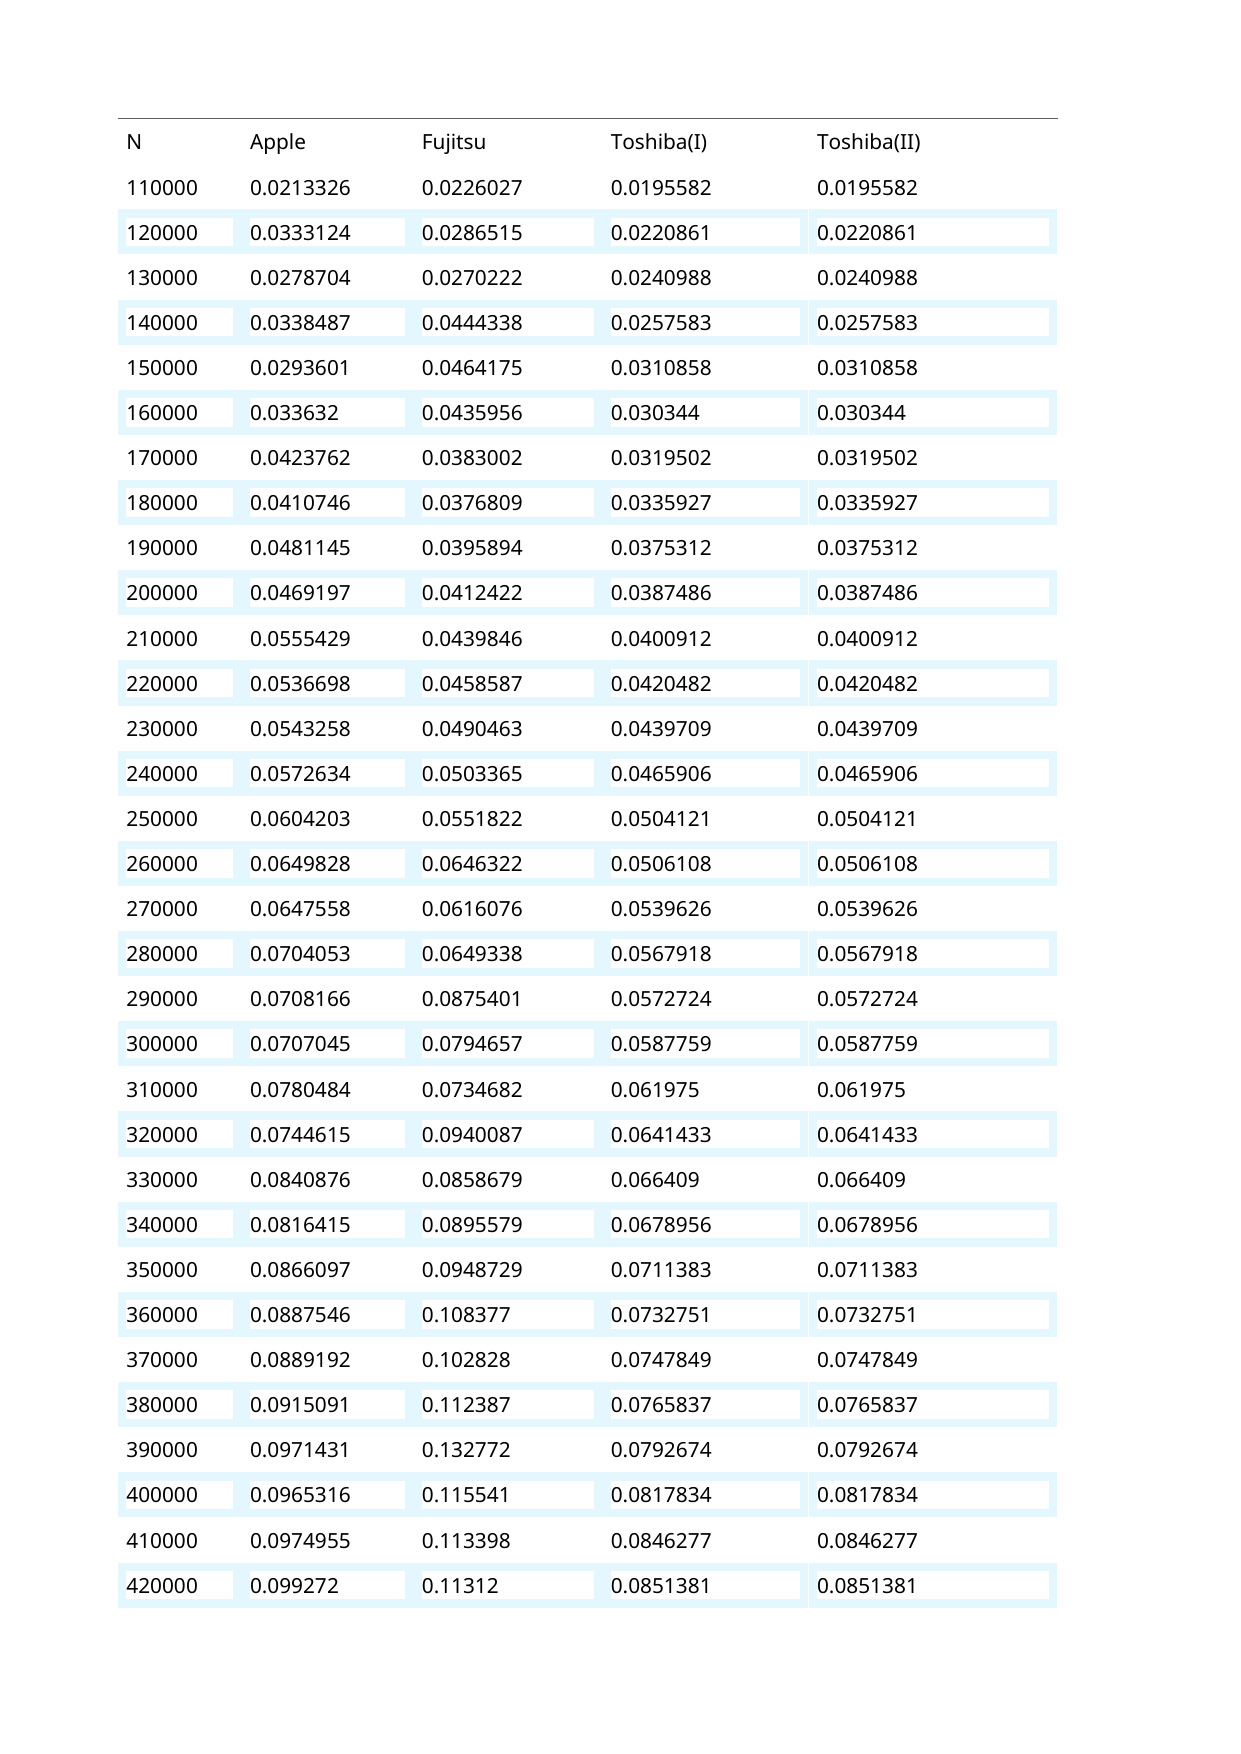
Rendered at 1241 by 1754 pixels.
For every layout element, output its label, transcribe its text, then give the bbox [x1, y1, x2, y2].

table_cell 0.0220861 [809, 209, 1057, 254]
table_cell 0.113398 [413, 1518, 602, 1562]
table_cell 0.0444338 [413, 300, 602, 345]
table_cell 0.0420482 [602, 660, 808, 706]
table_cell 0.0708166 [241, 976, 413, 1021]
table_cell 0.030344 [809, 390, 1057, 435]
table_cell 260000 [118, 841, 241, 886]
table_cell 0.0792674 [809, 1427, 1057, 1472]
table_cell 0.0319502 [602, 435, 808, 480]
table_cell 210000 [118, 615, 241, 660]
table_cell 0.0423762 [241, 435, 413, 480]
table_cell 150000 [118, 345, 241, 390]
table_cell 0.0400912 [602, 615, 808, 660]
table_cell 0.0439846 [413, 615, 602, 660]
table_cell 0.0817834 [602, 1472, 808, 1517]
table_cell 0.0780484 [241, 1066, 413, 1111]
table_cell 370000 [118, 1337, 241, 1382]
table_cell 0.033632 [241, 390, 413, 435]
table_cell 0.0395894 [413, 525, 602, 570]
table_cell 240000 [118, 751, 241, 796]
table_cell 0.0875401 [413, 976, 602, 1021]
table_cell 0.0567918 [602, 931, 808, 976]
table_cell 0.0732751 [602, 1292, 808, 1337]
table_cell 0.102828 [413, 1337, 602, 1382]
table_cell 0.0965316 [241, 1472, 413, 1517]
table_cell 0.0293601 [241, 345, 413, 390]
table_cell 0.0816415 [241, 1202, 413, 1247]
table_cell 0.0464175 [413, 345, 602, 390]
table_cell 0.0375312 [602, 525, 808, 570]
table_cell 0.0539626 [602, 886, 808, 931]
table_cell 0.0747849 [809, 1337, 1057, 1382]
table_cell 0.11312 [413, 1563, 602, 1608]
table_cell 0.0503365 [413, 751, 602, 796]
table_cell 0.132772 [413, 1427, 602, 1472]
table_cell 160000 [118, 390, 241, 435]
table_cell 0.061975 [602, 1066, 808, 1111]
table_cell 200000 [118, 570, 241, 615]
table_cell 0.066409 [602, 1157, 808, 1202]
table_cell 0.0439709 [602, 706, 808, 751]
table_cell 170000 [118, 435, 241, 480]
table_cell 0.0887546 [241, 1292, 413, 1337]
table_cell 0.0286515 [413, 209, 602, 254]
table_cell 0.0567918 [809, 931, 1057, 976]
table_cell 0.0504121 [809, 796, 1057, 841]
table_cell 0.0458587 [413, 660, 602, 706]
table_cell 0.0895579 [413, 1202, 602, 1247]
table_cell 0.0711383 [809, 1247, 1057, 1292]
table_cell 0.0439709 [809, 706, 1057, 751]
table_cell 0.0240988 [602, 255, 808, 299]
table_cell 0.0333124 [241, 209, 413, 254]
table_cell 0.0481145 [241, 525, 413, 570]
table_cell 130000 [118, 255, 241, 299]
table_cell 0.0226027 [413, 164, 602, 209]
table_cell 0.0551822 [413, 796, 602, 841]
table_cell 0.0817834 [809, 1472, 1057, 1517]
table_cell 0.0734682 [413, 1066, 602, 1111]
table_cell 0.0641433 [602, 1111, 808, 1157]
table_cell 0.0506108 [602, 841, 808, 886]
table_cell 0.0310858 [602, 345, 808, 390]
table_cell 410000 [118, 1518, 241, 1562]
table_cell 0.0866097 [241, 1247, 413, 1292]
table_cell 0.0948729 [413, 1247, 602, 1292]
table_cell 290000 [118, 976, 241, 1021]
table_cell 0.0587759 [809, 1021, 1057, 1066]
table_cell 0.0387486 [602, 570, 808, 615]
table_cell 400000 [118, 1472, 241, 1517]
table_cell 0.0851381 [809, 1563, 1057, 1608]
table_cell 0.0338487 [241, 300, 413, 345]
table_cell 0.0744615 [241, 1111, 413, 1157]
table_cell 0.0504121 [602, 796, 808, 841]
table_cell 0.0915091 [241, 1382, 413, 1427]
table_cell 0.0704053 [241, 931, 413, 976]
table_cell 0.0555429 [241, 615, 413, 660]
table_header Toshiba(I) [602, 119, 808, 164]
table_cell 0.0536698 [241, 660, 413, 706]
table_cell 180000 [118, 480, 241, 525]
table_cell 0.0278704 [241, 255, 413, 299]
table_cell 270000 [118, 886, 241, 931]
table_cell 0.0647558 [241, 886, 413, 931]
table_cell 0.0387486 [809, 570, 1057, 615]
table_cell 0.0572724 [602, 976, 808, 1021]
table_cell 0.099272 [241, 1563, 413, 1608]
table_cell 0.0335927 [809, 480, 1057, 525]
table_cell 0.108377 [413, 1292, 602, 1337]
table_cell 0.0646322 [413, 841, 602, 886]
table_cell 0.0469197 [241, 570, 413, 615]
table_cell 0.0765837 [809, 1382, 1057, 1427]
table_cell 0.0572634 [241, 751, 413, 796]
table_cell 0.0572724 [809, 976, 1057, 1021]
table_cell 0.0747849 [602, 1337, 808, 1382]
table_cell 0.0435956 [413, 390, 602, 435]
table_cell 0.112387 [413, 1382, 602, 1427]
table_cell 0.0851381 [602, 1563, 808, 1608]
table_cell 0.0270222 [413, 255, 602, 299]
table_cell 0.0539626 [809, 886, 1057, 931]
table_cell 0.0465906 [602, 751, 808, 796]
table_cell 0.0616076 [413, 886, 602, 931]
table_cell 0.0940087 [413, 1111, 602, 1157]
table_cell 0.0400912 [809, 615, 1057, 660]
table_cell 0.0649828 [241, 841, 413, 886]
table_cell 0.0412422 [413, 570, 602, 615]
table_cell 0.0257583 [602, 300, 808, 345]
table_cell 0.0587759 [602, 1021, 808, 1066]
table_cell 0.0465906 [809, 751, 1057, 796]
table_cell 0.0678956 [809, 1202, 1057, 1247]
table_header Apple [241, 119, 413, 164]
table_cell 0.0375312 [809, 525, 1057, 570]
table_cell 0.0971431 [241, 1427, 413, 1472]
table_cell 280000 [118, 931, 241, 976]
table_cell 0.115541 [413, 1472, 602, 1517]
table_cell 0.0490463 [413, 706, 602, 751]
table_cell 0.0678956 [602, 1202, 808, 1247]
table_cell 340000 [118, 1202, 241, 1247]
table_cell 0.0543258 [241, 706, 413, 751]
table_cell 360000 [118, 1292, 241, 1337]
table_cell 0.0220861 [602, 209, 808, 254]
table_cell 0.061975 [809, 1066, 1057, 1111]
table_cell 0.0195582 [602, 164, 808, 209]
table_cell 0.0974955 [241, 1518, 413, 1562]
table_cell 0.0257583 [809, 300, 1057, 345]
table_cell 0.0195582 [809, 164, 1057, 209]
table_cell 0.0846277 [809, 1518, 1057, 1562]
table_cell 350000 [118, 1247, 241, 1292]
table_header N [118, 119, 241, 164]
table_cell 0.0319502 [809, 435, 1057, 480]
table_cell 0.0383002 [413, 435, 602, 480]
table_cell 0.0420482 [809, 660, 1057, 706]
table_cell 0.0732751 [809, 1292, 1057, 1337]
table_cell 0.030344 [602, 390, 808, 435]
table_cell 0.0240988 [809, 255, 1057, 299]
table_cell 250000 [118, 796, 241, 841]
table_cell 0.0506108 [809, 841, 1057, 886]
table_cell 0.0858679 [413, 1157, 602, 1202]
table_header Fujitsu [413, 119, 602, 164]
table_cell 0.0641433 [809, 1111, 1057, 1157]
table_cell 0.0889192 [241, 1337, 413, 1382]
table_cell 120000 [118, 209, 241, 254]
table_cell 320000 [118, 1111, 241, 1157]
table_cell 110000 [118, 164, 241, 209]
table_cell 310000 [118, 1066, 241, 1111]
table_cell 330000 [118, 1157, 241, 1202]
table_cell 380000 [118, 1382, 241, 1427]
table_cell 230000 [118, 706, 241, 751]
table_cell 0.0707045 [241, 1021, 413, 1066]
table_cell 0.0792674 [602, 1427, 808, 1472]
table_cell 0.0213326 [241, 164, 413, 209]
table_cell 0.0711383 [602, 1247, 808, 1292]
table_cell 0.0335927 [602, 480, 808, 525]
table_cell 0.066409 [809, 1157, 1057, 1202]
table_cell 390000 [118, 1427, 241, 1472]
table_cell 0.0604203 [241, 796, 413, 841]
table_cell 0.0840876 [241, 1157, 413, 1202]
table_cell 0.0649338 [413, 931, 602, 976]
table_cell 190000 [118, 525, 241, 570]
table_cell 0.0846277 [602, 1518, 808, 1562]
table_cell 300000 [118, 1021, 241, 1066]
table_cell 420000 [118, 1563, 241, 1608]
table_cell 140000 [118, 300, 241, 345]
table_header Toshiba(II) [809, 119, 1057, 164]
table_cell 0.0765837 [602, 1382, 808, 1427]
table_cell 0.0410746 [241, 480, 413, 525]
table_cell 0.0376809 [413, 480, 602, 525]
table_cell 0.0794657 [413, 1021, 602, 1066]
table_cell 220000 [118, 660, 241, 706]
table_cell 0.0310858 [809, 345, 1057, 390]
